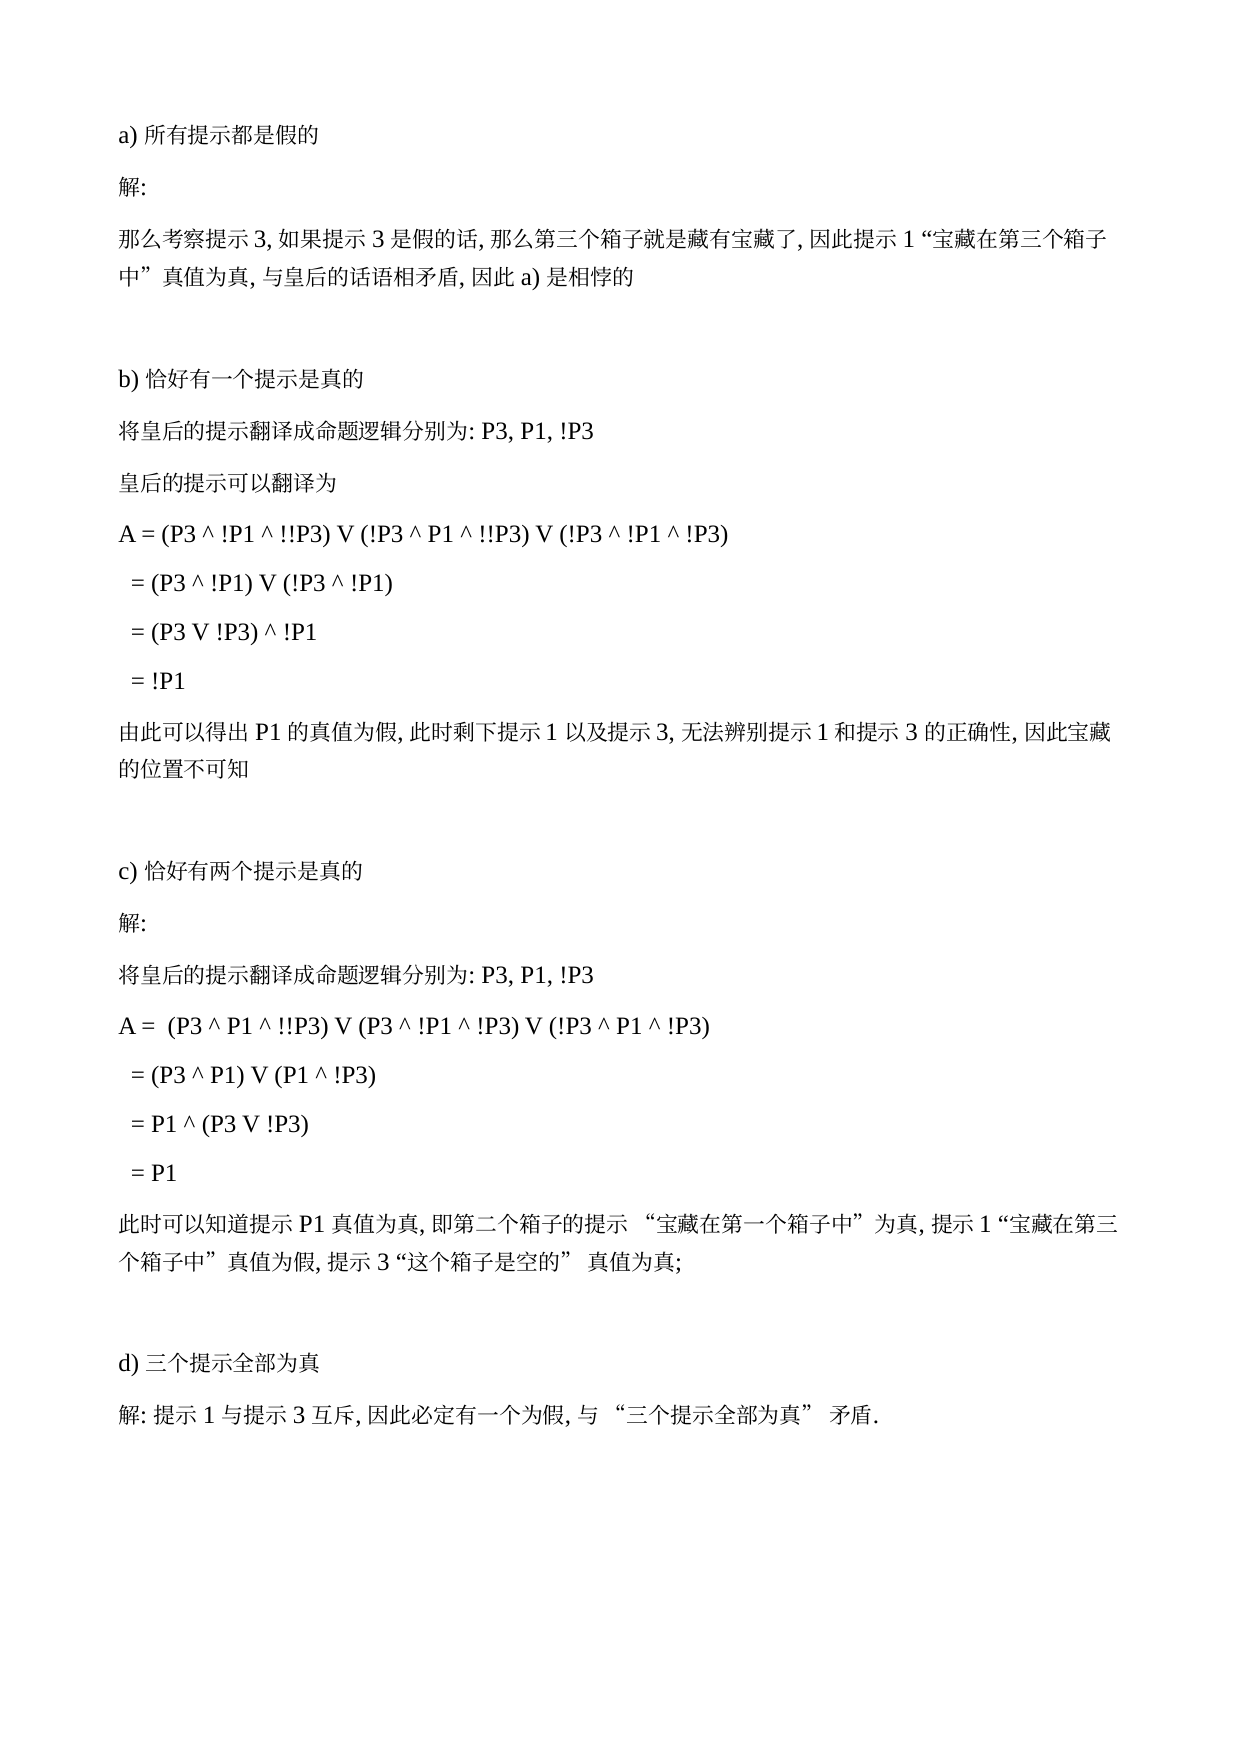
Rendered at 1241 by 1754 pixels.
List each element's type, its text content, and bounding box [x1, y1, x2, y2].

text = P1 [118, 1158, 1122, 1187]
text 将皇后的提示翻译成命题逻辑分别为: P3, P1, !P3 [118, 958, 1122, 990]
text A = (P3 ^ !P1 ^ !!P3) V (!P3 ^ P1 ^ !!P3) V (!P3 ^ !P1 ^ !P3) [118, 519, 1122, 547]
text 那么考察提示3, 如果提示 3 是假的话, 那么第三个箱子就是藏有宝藏了, 因此提示 1 “宝藏在第三个箱子中”真值为真, 与皇后的话语相矛盾, 因此 a) 是相悖的 [118, 223, 1122, 292]
text 解: [118, 170, 1122, 202]
text 由此可以得出 P1 的真值为假, 此时剩下提示1 以及提示3, 无法辨别提示1和提示 3 的正确性, 因此宝藏的位置不可知 [118, 715, 1122, 784]
text = (P3 V !P3) ^ !P1 [118, 617, 1122, 646]
text = P1 ^ (P3 V !P3) [118, 1109, 1122, 1138]
text d) 三个提示全部为真 [118, 1346, 1122, 1378]
text 解: [118, 906, 1122, 938]
text 解: 提示 1 与提示 3 互斥, 因此必定有一个为假, 与 “三个提示全部为真” 矛盾. [118, 1398, 1122, 1430]
text = (P3 ^ P1) V (P1 ^ !P3) [118, 1060, 1122, 1089]
text = (P3 ^ !P1) V (!P3 ^ !P1) [118, 568, 1122, 596]
text A = (P3 ^ P1 ^ !!P3) V (P3 ^ !P1 ^ !P3) V (!P3 ^ P1 ^ !P3) [118, 1011, 1122, 1039]
text 将皇后的提示翻译成命题逻辑分别为: P3, P1, !P3 [118, 414, 1122, 446]
text = !P1 [118, 666, 1122, 694]
text b) 恰好有一个提示是真的 [118, 362, 1122, 393]
text a) 所有提示都是假的 [118, 118, 1122, 149]
text c) 恰好有两个提示是真的 [118, 854, 1122, 885]
text 皇后的提示可以翻译为 [118, 466, 1122, 498]
text 此时可以知道提示 P1 真值为真, 即第二个箱子的提示 “宝藏在第一个箱子中”为真, 提示1 “宝藏在第三个箱子中”真值为假, 提示 3 “这个箱子是空的” 真值为真; [118, 1207, 1122, 1276]
